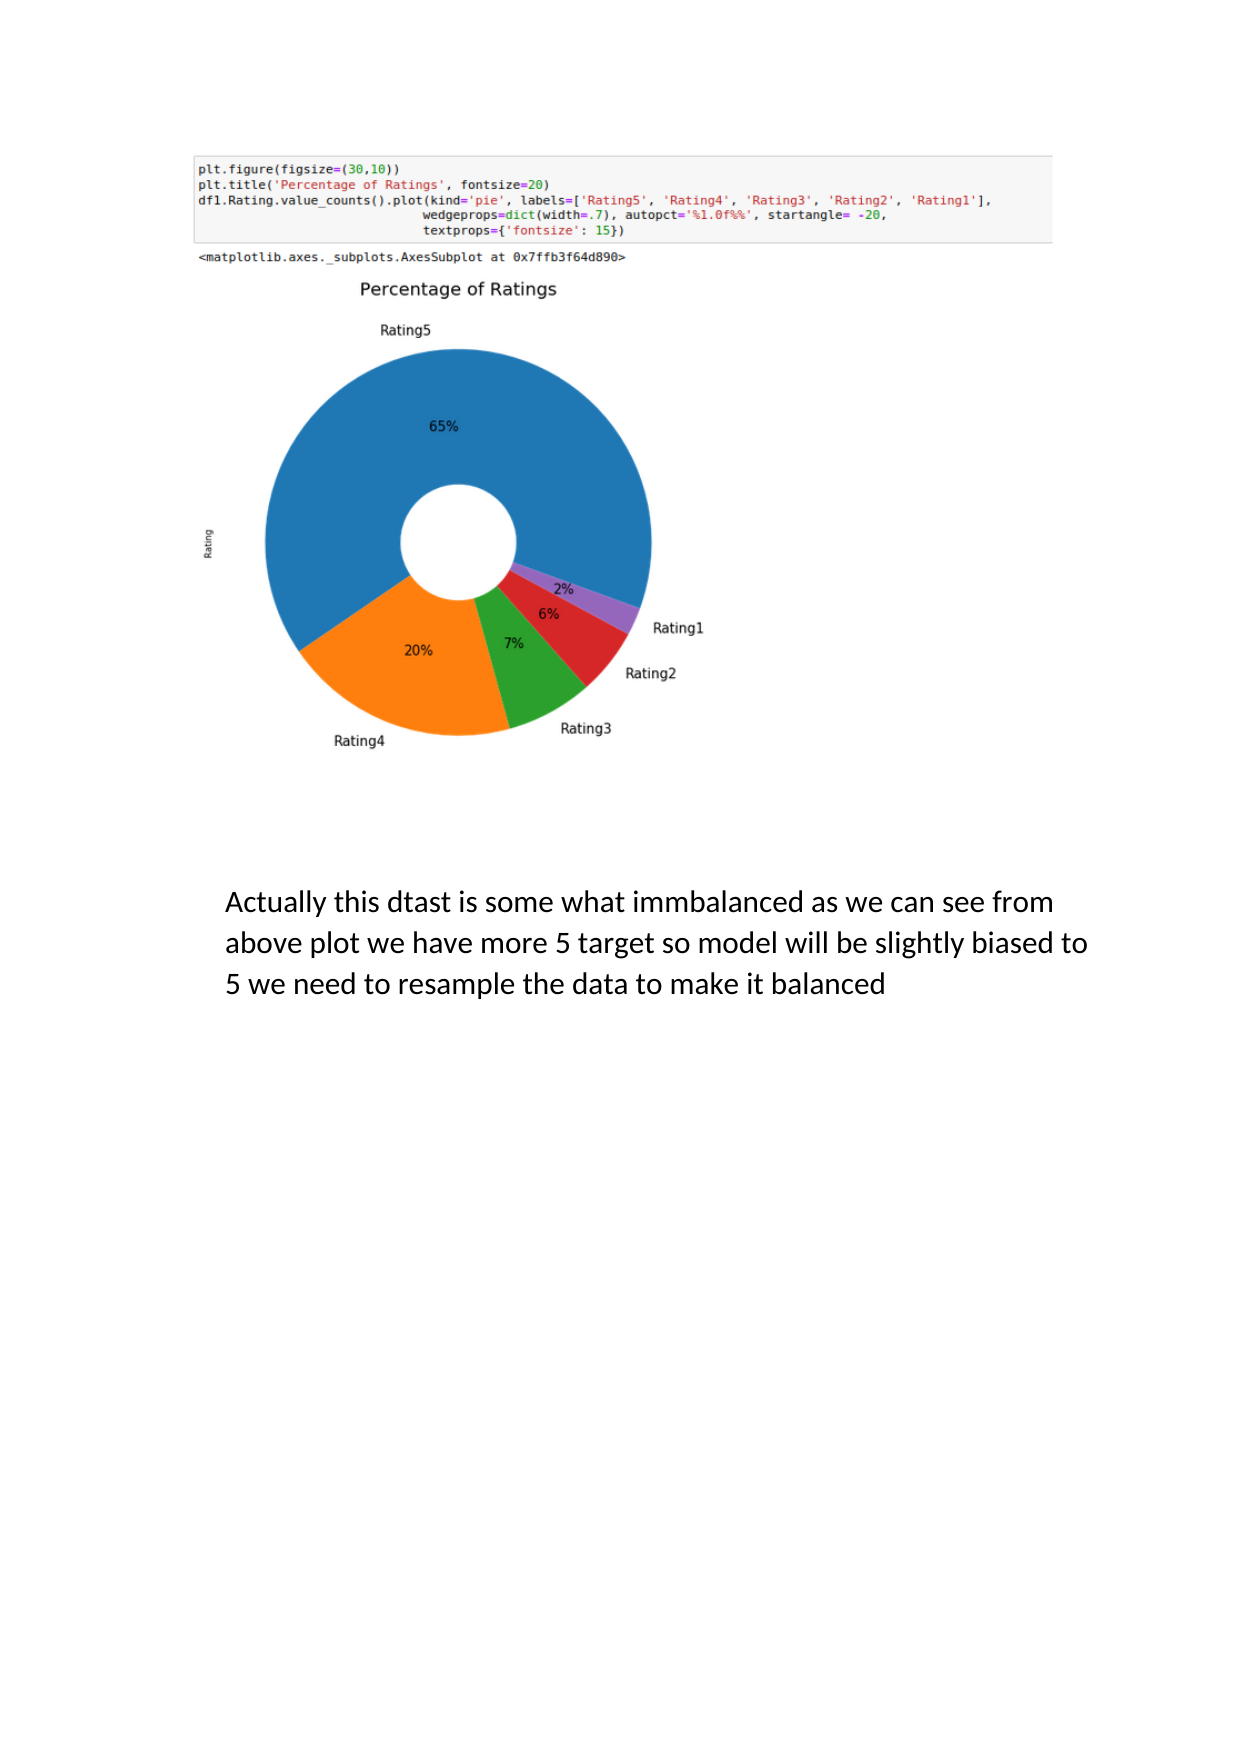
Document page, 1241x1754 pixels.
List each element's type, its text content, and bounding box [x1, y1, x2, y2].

list Actually this dtast is some what immbalanced as we can see from above plot we have more 5 target so model will be slightly biased to 5 we need to resample the data to make it balanced [225, 882, 1090, 1002]
picture [187, 150, 1053, 756]
